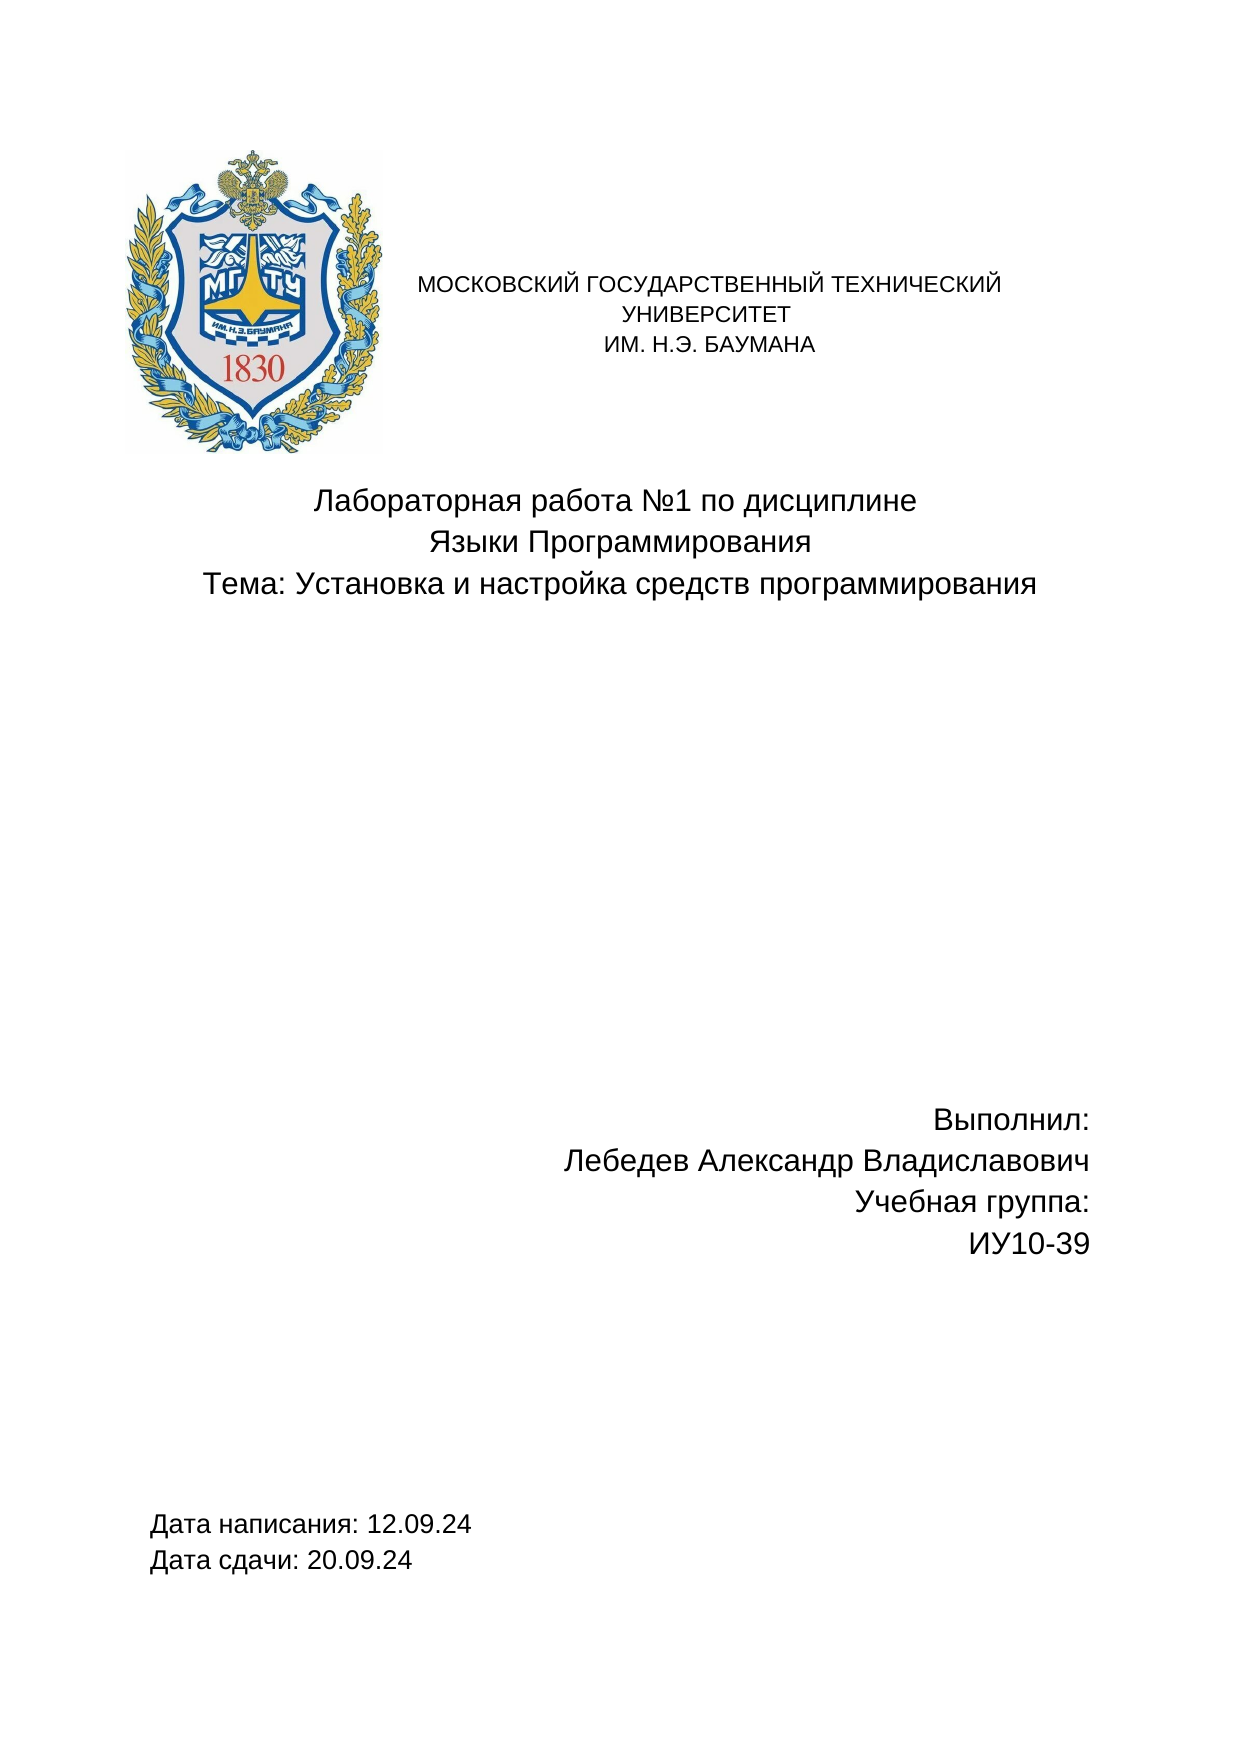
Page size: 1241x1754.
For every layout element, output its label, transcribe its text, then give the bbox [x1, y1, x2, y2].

text Учебная группа: [150, 1183, 1090, 1219]
text Дата написания: 12.09.24 [150, 1508, 1090, 1539]
text Дата сдачи: 20.09.24 [150, 1544, 1090, 1575]
text Лебедев Александр Владиславович [150, 1142, 1090, 1178]
text ИУ10-39 [150, 1225, 1090, 1261]
picture [125, 150, 383, 454]
text Выполнил: [150, 1101, 1090, 1137]
text Тема: Установка и настройка средств программирования [150, 565, 1090, 601]
text МОСКОВСКИЙ ГОСУДАРСТВЕННЫЙ ТЕХНИЧЕСКИЙ УНИВЕРСИТЕТ ИМ. Н.Э. БАУМАНА [383, 271, 1036, 358]
text Лабораторная работа №1 по дисциплине Языки Программирования [150, 482, 1090, 559]
